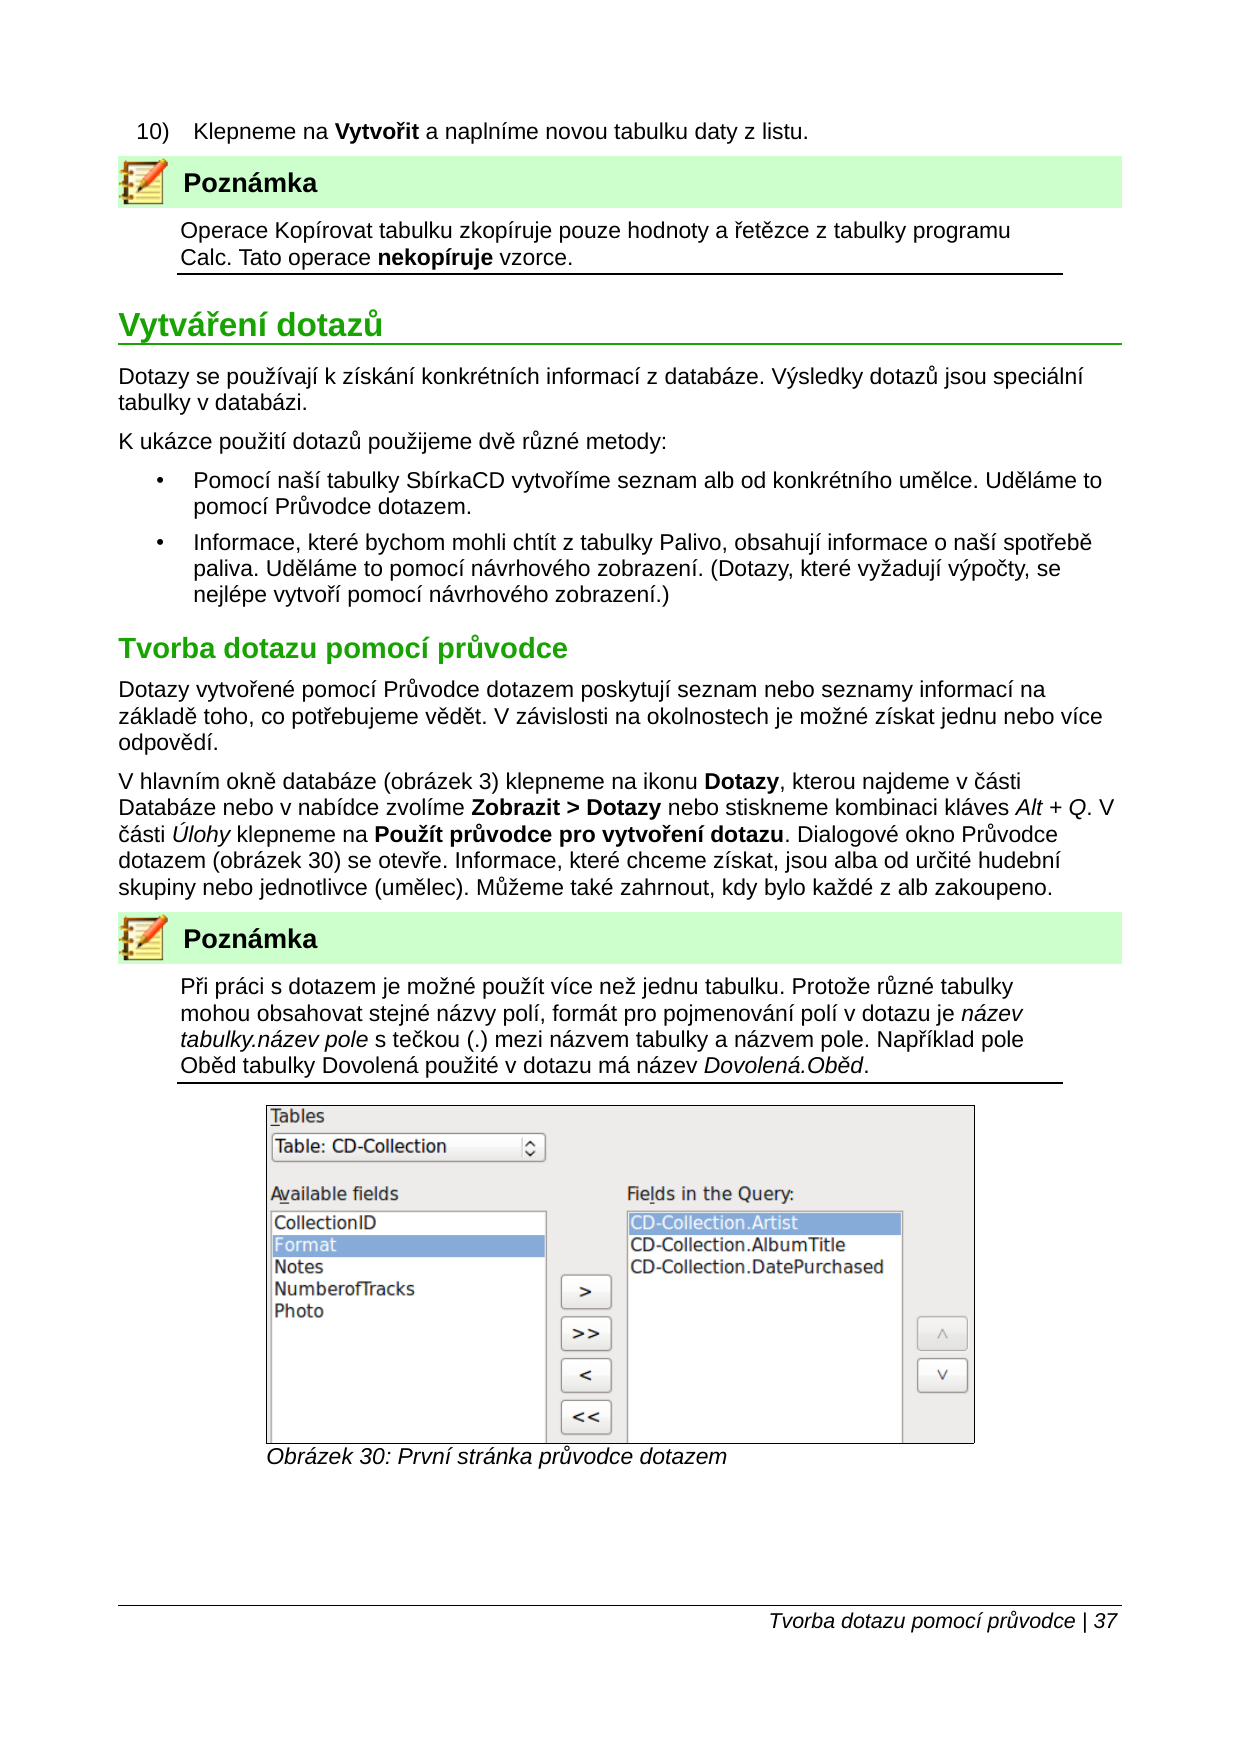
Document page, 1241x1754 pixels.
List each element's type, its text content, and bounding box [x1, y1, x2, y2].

text V hlavním okně databáze (obrázek 3) klepneme na ikonu Dotazy, kterou najdeme v části Databáze nebo v nabídce zvolíme Zobrazit > Dotazy nebo stiskneme kombinaci kláves Alt + Q. V části Úlohy klepneme na Použít průvodce pro vytvoření dotazu. Dialogové okno Průvodce dotazem (obrázek 30) se otevře. Informace, které chceme získat, jsou alba od určité hudební skupiny nebo jednotlivce (umělec). Můžeme také zahrnout, kdy bylo každé z alb zakoupeno. [118, 768, 1122, 900]
text K ukázce použití dotazů použijeme dvě různé metody: [118, 428, 1122, 454]
text Dotazy vytvořené pomocí Průvodce dotazem poskytují seznam nebo seznamy informací na základě toho, co potřebujeme vědět. V závislosti na okolnostech je možné získat jednu nebo více odpovědí. [118, 676, 1122, 756]
text Dotazy se používají k získání konkrétních informací z databáze. Výsledky dotazů jsou speciální tabulky v databázi. [118, 363, 1122, 416]
subtitle Poznámka [118, 156, 1122, 208]
text Při práci s dotazem je možné použít více než jednu tabulku. Protože různé tabulky mohou obsahovat stejné názvy polí, formát pro pojmenování polí v dotazu je název tabulky.název pole s tečkou (.) mezi názvem tabulky a názvem pole. Například pole Oběd tabulky Dovolená použité v dotazu má název Dovolená.Oběd. [177, 970, 1063, 1082]
subtitle Poznámka [118, 912, 1122, 964]
subtitle Vytváření dotazů [118, 304, 1122, 343]
list Klepneme na Vytvořit a naplníme novou tabulku daty z listu. [169, 118, 1122, 144]
text Obrázek 30: První stránka průvodce dotazem [266, 1444, 974, 1470]
text Operace Kopírovat tabulku zkopíruje pouze hodnoty a řetězce z tabulky programu Calc. Tato operace nekopíruje vzorce. [177, 214, 1063, 273]
picture [119, 157, 170, 208]
list Pomocí naší tabulky SbírkaCD vytvoříme seznam alb od konkrétního umělce. Uděláme to pomocí Průvodce dotazem. [156, 467, 1122, 519]
list Informace, které bychom mohli chtít z tabulky Palivo, obsahují informace o naší spotřebě paliva. Uděláme to pomocí návrhového zobrazení. (Dotazy, které vyžadují výpočty, se nejlépe vytvoří pomocí návrhového zobrazení.) [156, 528, 1122, 607]
picture [267, 1106, 974, 1443]
subtitle Tvorba dotazu pomocí průvodce [118, 631, 1122, 665]
picture [119, 913, 170, 964]
